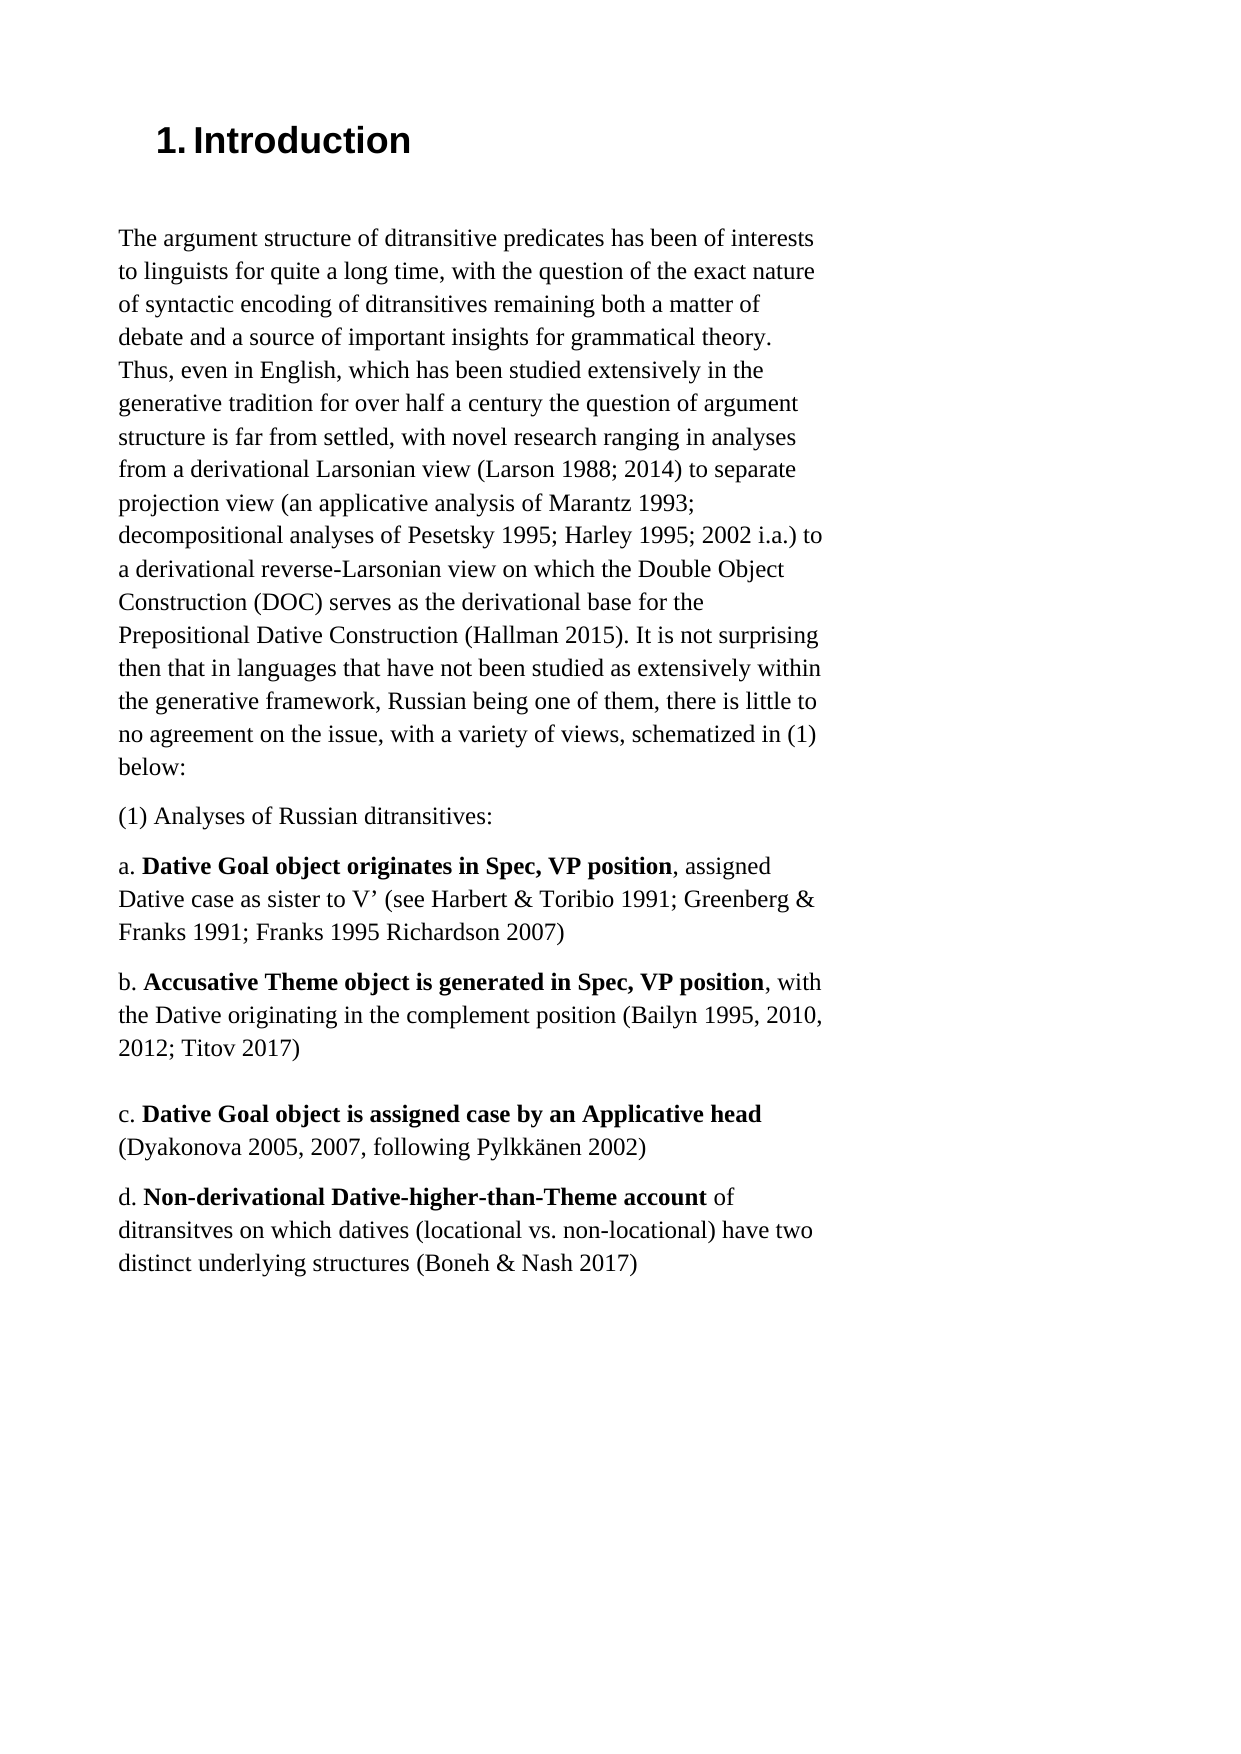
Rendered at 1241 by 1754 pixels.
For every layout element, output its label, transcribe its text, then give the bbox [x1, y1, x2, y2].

text d. Non-derivational Dative-higher-than-Theme account of ditransitves on which datives (locational vs. non-locational) have two distinct underlying structures (Boneh & Nash 2017) [118, 1182, 827, 1276]
text The argument structure of ditransitive predicates has been of interests to linguists for quite a long time, with the question of the exact nature of syntactic encoding of ditransitives remaining both a matter of debate and a source of important insights for grammatical theory. Thus, even in English, which has been studied extensively in the generative tradition for over half a century the question of argument structure is far from settled, with novel research ranging in analyses from a derivational Larsonian view (Larson 1988; 2014) to separate projection view (an applicative analysis of Marantz 1993; decompositional analyses of Pesetsky 1995; Harley 1995; 2002 i.a.) to a derivational reverse-Larsonian view on which the Double Object Construction (DOC) serves as the derivational base for the Prepositional Dative Construction (Hallman 2015). It is not surprising then that in languages that have not been studied as extensively within the generative framework, Russian being one of them, there is little to no agreement on the issue, with a variety of views, schematized in (1) below: [118, 223, 827, 781]
text (1) Analyses of Russian ditransitives: [118, 801, 827, 830]
list Introduction [156, 118, 827, 161]
text a. Dative Goal object originates in Spec, VP position, assigned Dative case as sister to V’ (see Harbert & Toribio 1991; Greenberg & Franks 1991; Franks 1995 Richardson 2007) [118, 851, 827, 946]
text b. Accusative Theme object is generated in Spec, VP position, with the Dative originating in the complement position (Bailyn 1995, 2010, 2012; Titov 2017) c. Dative Goal object is assigned case by an Applicative head (Dyakonova 2005, 2007, following Pylkkänen 2002) [118, 967, 827, 1161]
